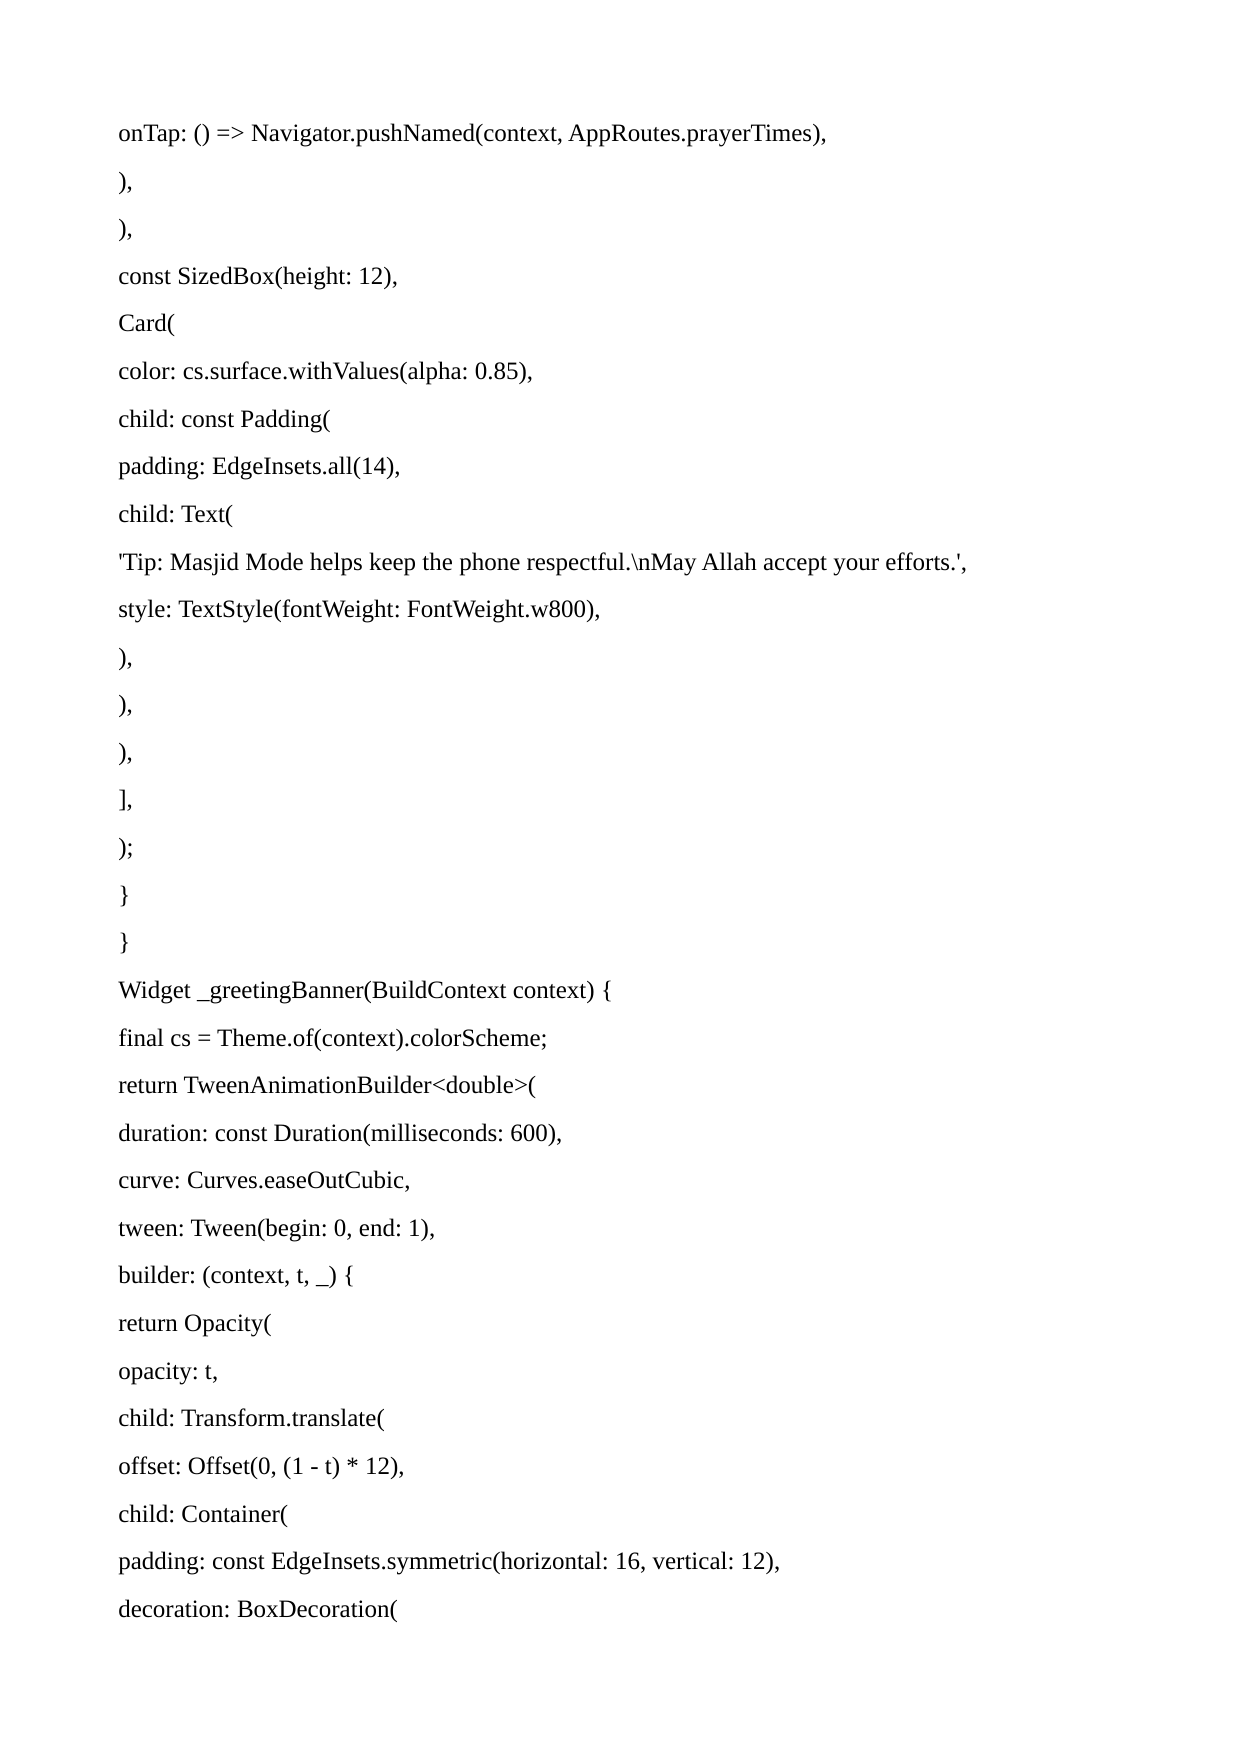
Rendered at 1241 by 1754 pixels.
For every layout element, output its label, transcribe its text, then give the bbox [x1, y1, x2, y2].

text 'Tip: Masjid Mode helps keep the phone respectful.\nMay Allah accept your efforts.', [118, 547, 1122, 575]
text padding: EdgeInsets.all(14), [118, 451, 1122, 480]
text child: const Padding( [118, 404, 1122, 432]
text Card( [118, 308, 1122, 337]
text ); [118, 832, 1122, 861]
text curve: Curves.easeOutCubic, [118, 1165, 1122, 1194]
text ), [118, 166, 1122, 194]
text ), [118, 642, 1122, 671]
text Widget _greetingBanner(BuildContext context) { [118, 975, 1122, 1004]
text const SizedBox(height: 12), [118, 261, 1122, 290]
text offset: Offset(0, (1 - t) * 12), [118, 1451, 1122, 1480]
text return Opacity( [118, 1308, 1122, 1337]
text } [118, 927, 1122, 956]
text } [118, 880, 1122, 908]
text opacity: t, [118, 1356, 1122, 1384]
text final cs = Theme.of(context).colorScheme; [118, 1023, 1122, 1051]
text padding: const EdgeInsets.symmetric(horizontal: 16, vertical: 12), [118, 1546, 1122, 1575]
text child: Text( [118, 499, 1122, 528]
text color: cs.surface.withValues(alpha: 0.85), [118, 356, 1122, 385]
text duration: const Duration(milliseconds: 600), [118, 1118, 1122, 1147]
text ), [118, 689, 1122, 718]
text child: Container( [118, 1499, 1122, 1527]
text return TweenAnimationBuilder<double>( [118, 1070, 1122, 1099]
text ), [118, 737, 1122, 766]
text onTap: () => Navigator.pushNamed(context, AppRoutes.prayerTimes), [118, 118, 1122, 147]
text builder: (context, t, _) { [118, 1261, 1122, 1289]
text ], [118, 784, 1122, 813]
text decoration: BoxDecoration( [118, 1594, 1122, 1623]
text child: Transform.translate( [118, 1403, 1122, 1432]
text tween: Tween(begin: 0, end: 1), [118, 1213, 1122, 1242]
text style: TextStyle(fontWeight: FontWeight.w800), [118, 594, 1122, 623]
text ), [118, 213, 1122, 242]
